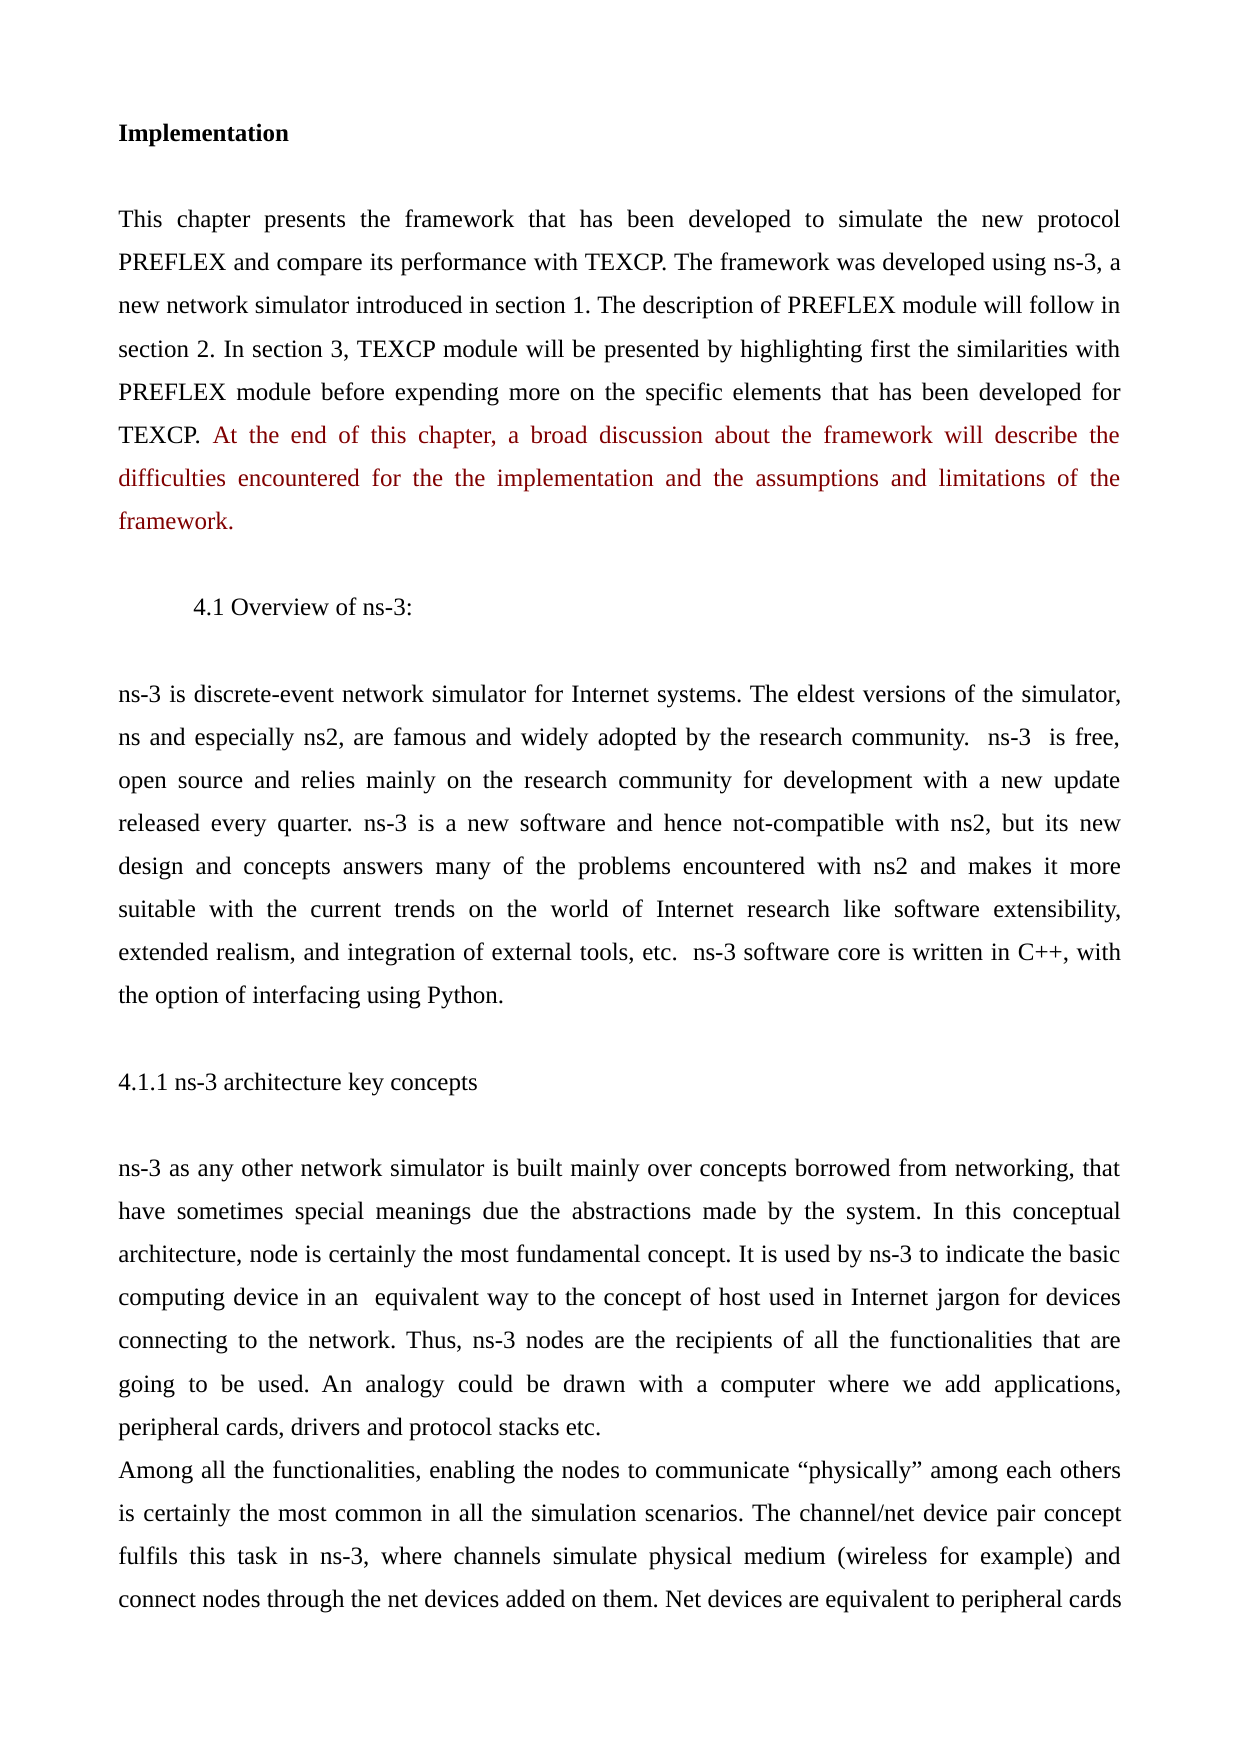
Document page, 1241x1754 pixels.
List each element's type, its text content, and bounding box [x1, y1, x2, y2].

text ns-3 as any other network simulator is built mainly over concepts borrowed from networking, that have sometimes special meanings due the abstractions made by the system. In this conceptual architecture, node is certainly the most fundamental concept. It is used by ns-3 to indicate the basic computing device in an equivalent way to the concept of host used in Internet jargon for devices connecting to the network. Thus, ns-3 nodes are the recipients of all the functionalities that are going to be used. An analogy could be drawn with a computer where we add applications, peripheral cards, drivers and protocol stacks etc. [118, 1153, 1122, 1441]
text This chapter presents the framework that has been developed to simulate the new protocol PREFLEX and compare its performance with TEXCP. The framework was developed using ns-3, a new network simulator introduced in section 1. The description of PREFLEX module will follow in section 2. In section 3, TEXCP module will be presented by highlighting first the similarities with PREFLEX module before expending more on the specific elements that has been developed for TEXCP. At the end of this chapter, a broad discussion about the framework will describe the difficulties encountered for the the implementation and the assumptions and limitations of the framework. [118, 204, 1122, 535]
text Among all the functionalities, enabling the nodes to communicate “physically” among each others is certainly the most common in all the simulation scenarios. The channel/net device pair concept fulfils this task in ns-3, where channels simulate physical medium (wireless for example) and connect nodes through the net devices added on them. Net devices are equivalent to peripheral cards [118, 1455, 1122, 1613]
list Overview of ns-3: [193, 592, 1122, 621]
text Implementation [118, 118, 1122, 147]
text ns-3 is discrete-event network simulator for Internet systems. The eldest versions of the simulator, ns and especially ns2, are famous and widely adopted by the research community. ns-3 is free, open source and relies mainly on the research community for development with a new update released every quarter. ns-3 is a new software and hence not-compatible with ns2, but its new design and concepts answers many of the problems encountered with ns2 and makes it more suitable with the current trends on the world of Internet research like software extensibility, extended realism, and integration of external tools, etc. ns-3 software core is written in C++, with the option of interfacing using Python. [118, 679, 1122, 1009]
text 4.1.1 ns-3 architecture key concepts [118, 1067, 1122, 1096]
